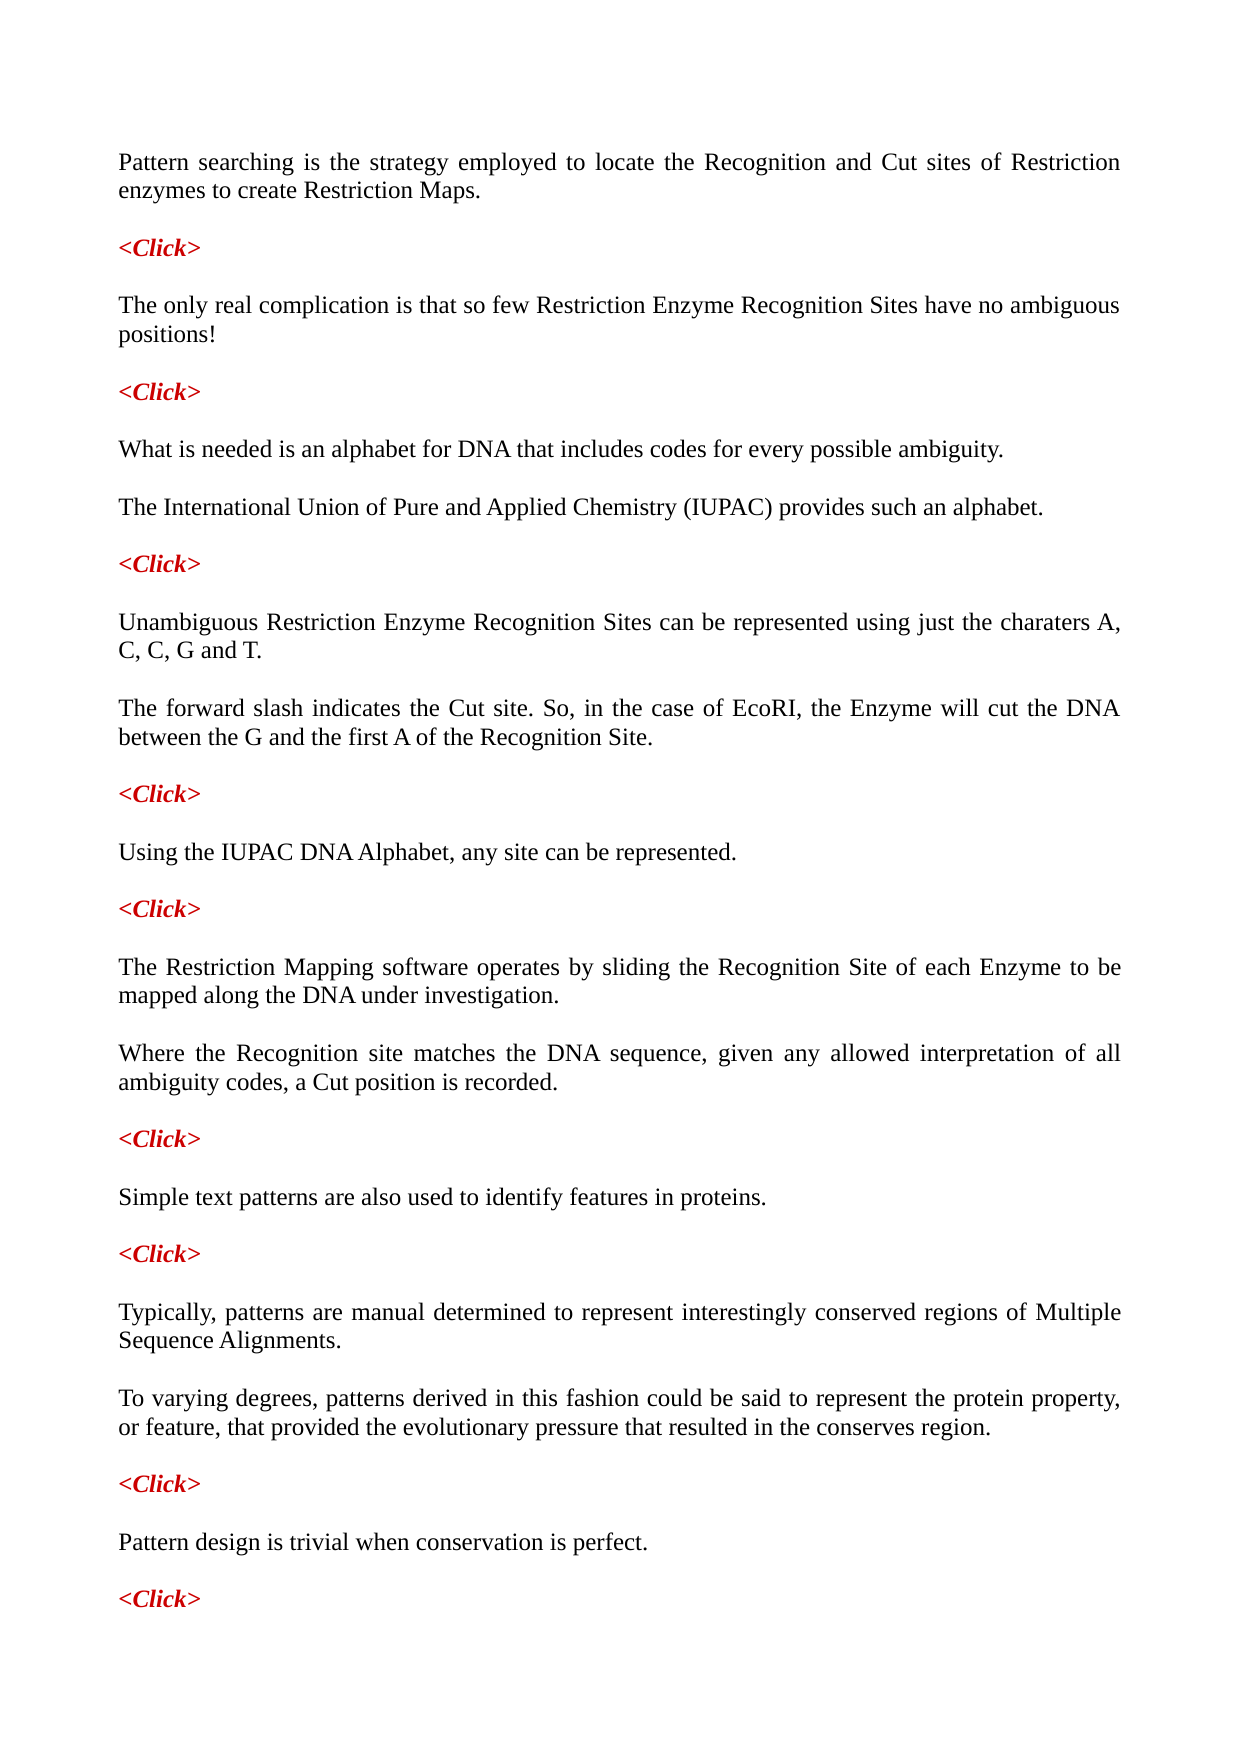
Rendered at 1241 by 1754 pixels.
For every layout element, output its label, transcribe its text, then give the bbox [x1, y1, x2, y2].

text <Click> [118, 1124, 1122, 1153]
text The International Union of Pure and Applied Chemistry (IUPAC) provides such an alphabet. [118, 492, 1122, 521]
text Unambiguous Restriction Enzyme Recognition Sites can be represented using just the charaters A, C, C, G and T. [118, 607, 1122, 664]
text <Click> [118, 1469, 1122, 1498]
text <Click> [118, 233, 1122, 262]
text <Click> [118, 894, 1122, 923]
text <Click> [118, 779, 1122, 808]
text <Click> [118, 1584, 1122, 1613]
text Pattern design is trivial when conservation is perfect. [118, 1527, 1122, 1556]
text Pattern searching is the strategy employed to locate the Recognition and Cut sites of Restriction enzymes to create Restriction Maps. [118, 147, 1122, 204]
text To varying degrees, patterns derived in this fashion could be said to represent the protein property, or feature, that provided the evolutionary pressure that resulted in the conserves region. [118, 1383, 1122, 1441]
text Typically, patterns are manual determined to represent interestingly conserved regions of Multiple Sequence Alignments. [118, 1297, 1122, 1354]
text The Restriction Mapping software operates by sliding the Recognition Site of each Enzyme to be mapped along the DNA under investigation. [118, 952, 1122, 1009]
text <Click> [118, 377, 1122, 406]
text Where the Recognition site matches the DNA sequence, given any allowed interpretation of all ambiguity codes, a Cut position is recorded. [118, 1038, 1122, 1096]
text <Click> [118, 1239, 1122, 1268]
text The only real complication is that so few Restriction Enzyme Recognition Sites have no ambiguous positions! [118, 291, 1122, 348]
text What is needed is an alphabet for DNA that includes codes for every possible ambiguity. [118, 434, 1122, 463]
text Simple text patterns are also used to identify features in proteins. [118, 1182, 1122, 1211]
text The forward slash indicates the Cut site. So, in the case of EcoRI, the Enzyme will cut the DNA between the G and the first A of the Recognition Site. [118, 693, 1122, 751]
text Using the IUPAC DNA Alphabet, any site can be represented. [118, 837, 1122, 866]
text <Click> [118, 549, 1122, 578]
